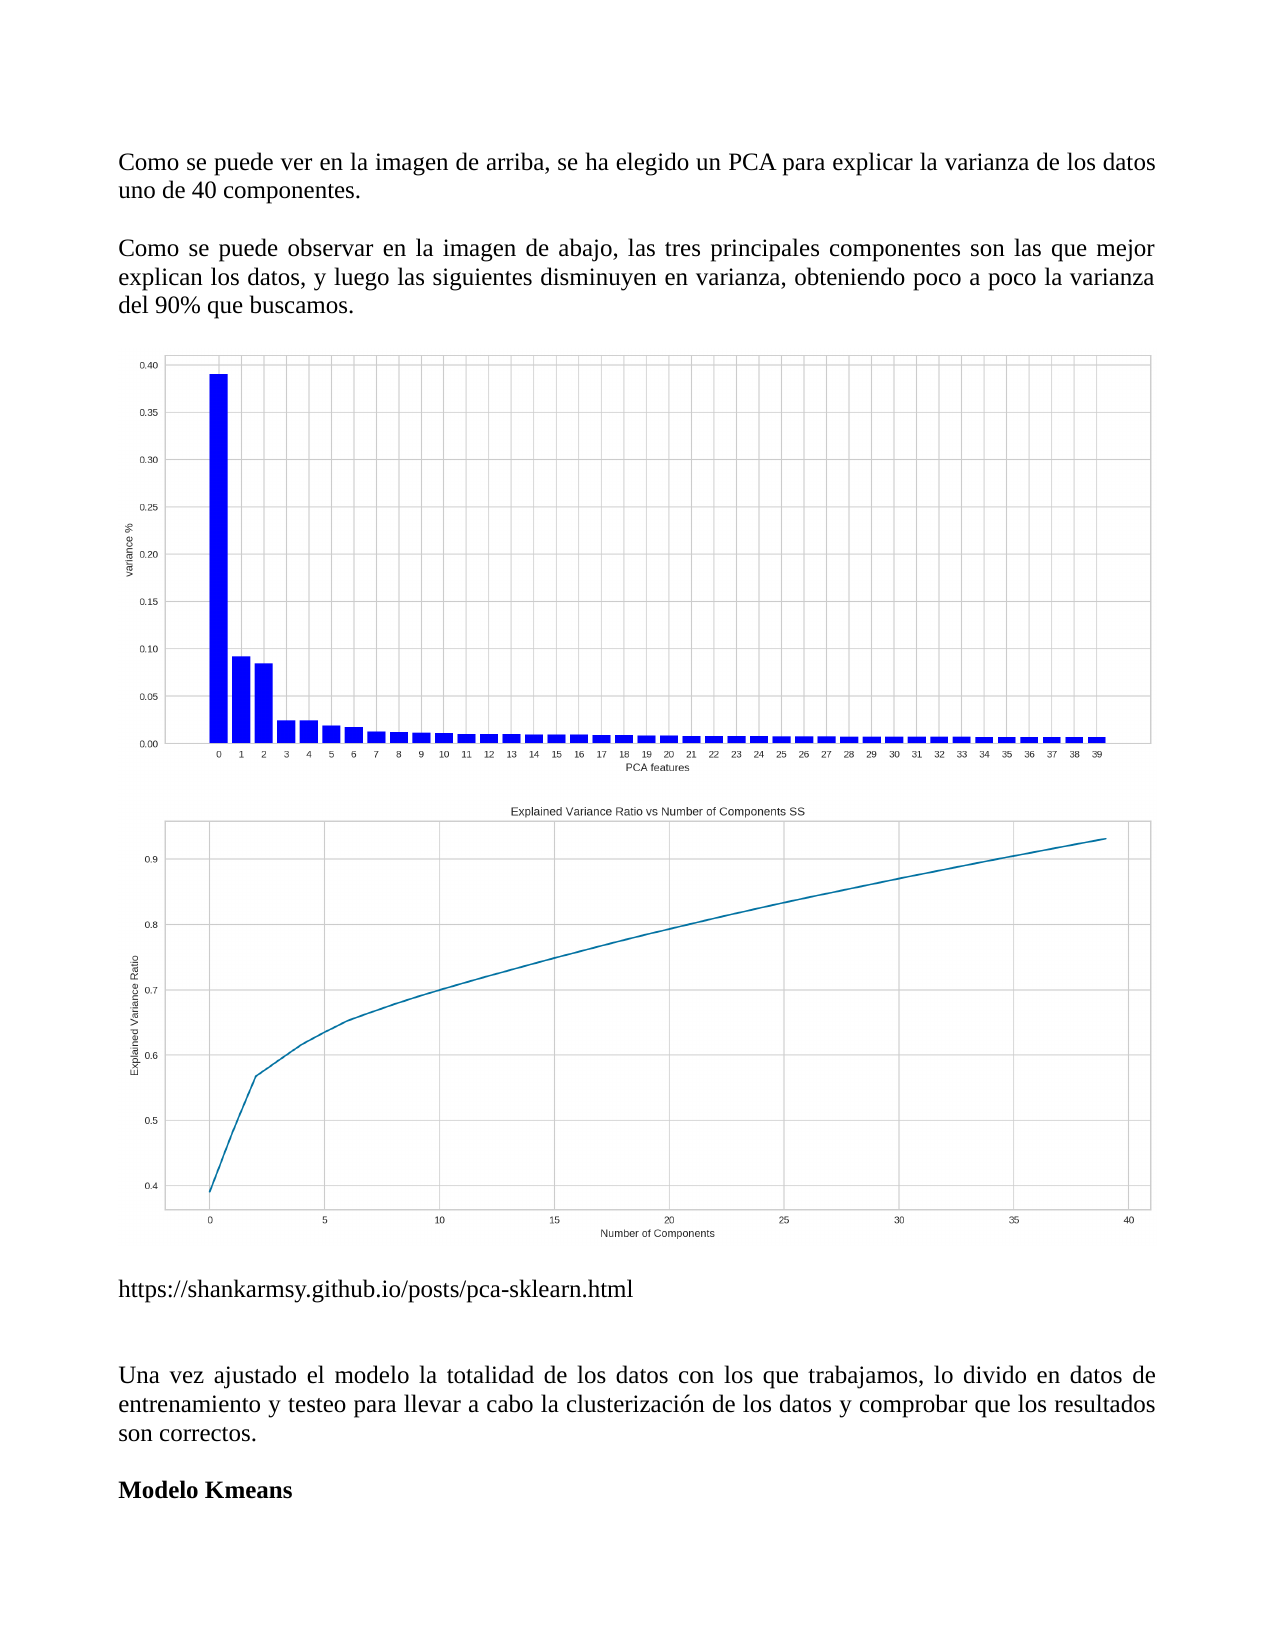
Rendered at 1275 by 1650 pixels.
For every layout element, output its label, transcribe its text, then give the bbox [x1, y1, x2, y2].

text Una vez ajustado el modelo la totalidad de los datos con los que trabajamos, lo divido en datos de entrenamiento y testeo para llevar a cabo la clusterización de los datos y comprobar que los resultados son correctos. [118, 1360, 1157, 1446]
text Como se puede observar en la imagen de abajo, las tres principales componentes son las que mejor explican los datos, y luego las siguientes disminuyen en varianza, obteniendo poco a poco la varianza del 90% que buscamos. [118, 233, 1157, 319]
picture [118, 348, 1157, 1246]
text Como se puede ver en la imagen de arriba, se ha elegido un PCA para explicar la varianza de los datos uno de 40 componentes. [118, 147, 1157, 204]
text Modelo Kmeans [118, 1475, 1157, 1504]
text https://shankarmsy.github.io/posts/pca-sklearn.html [118, 1274, 1157, 1303]
